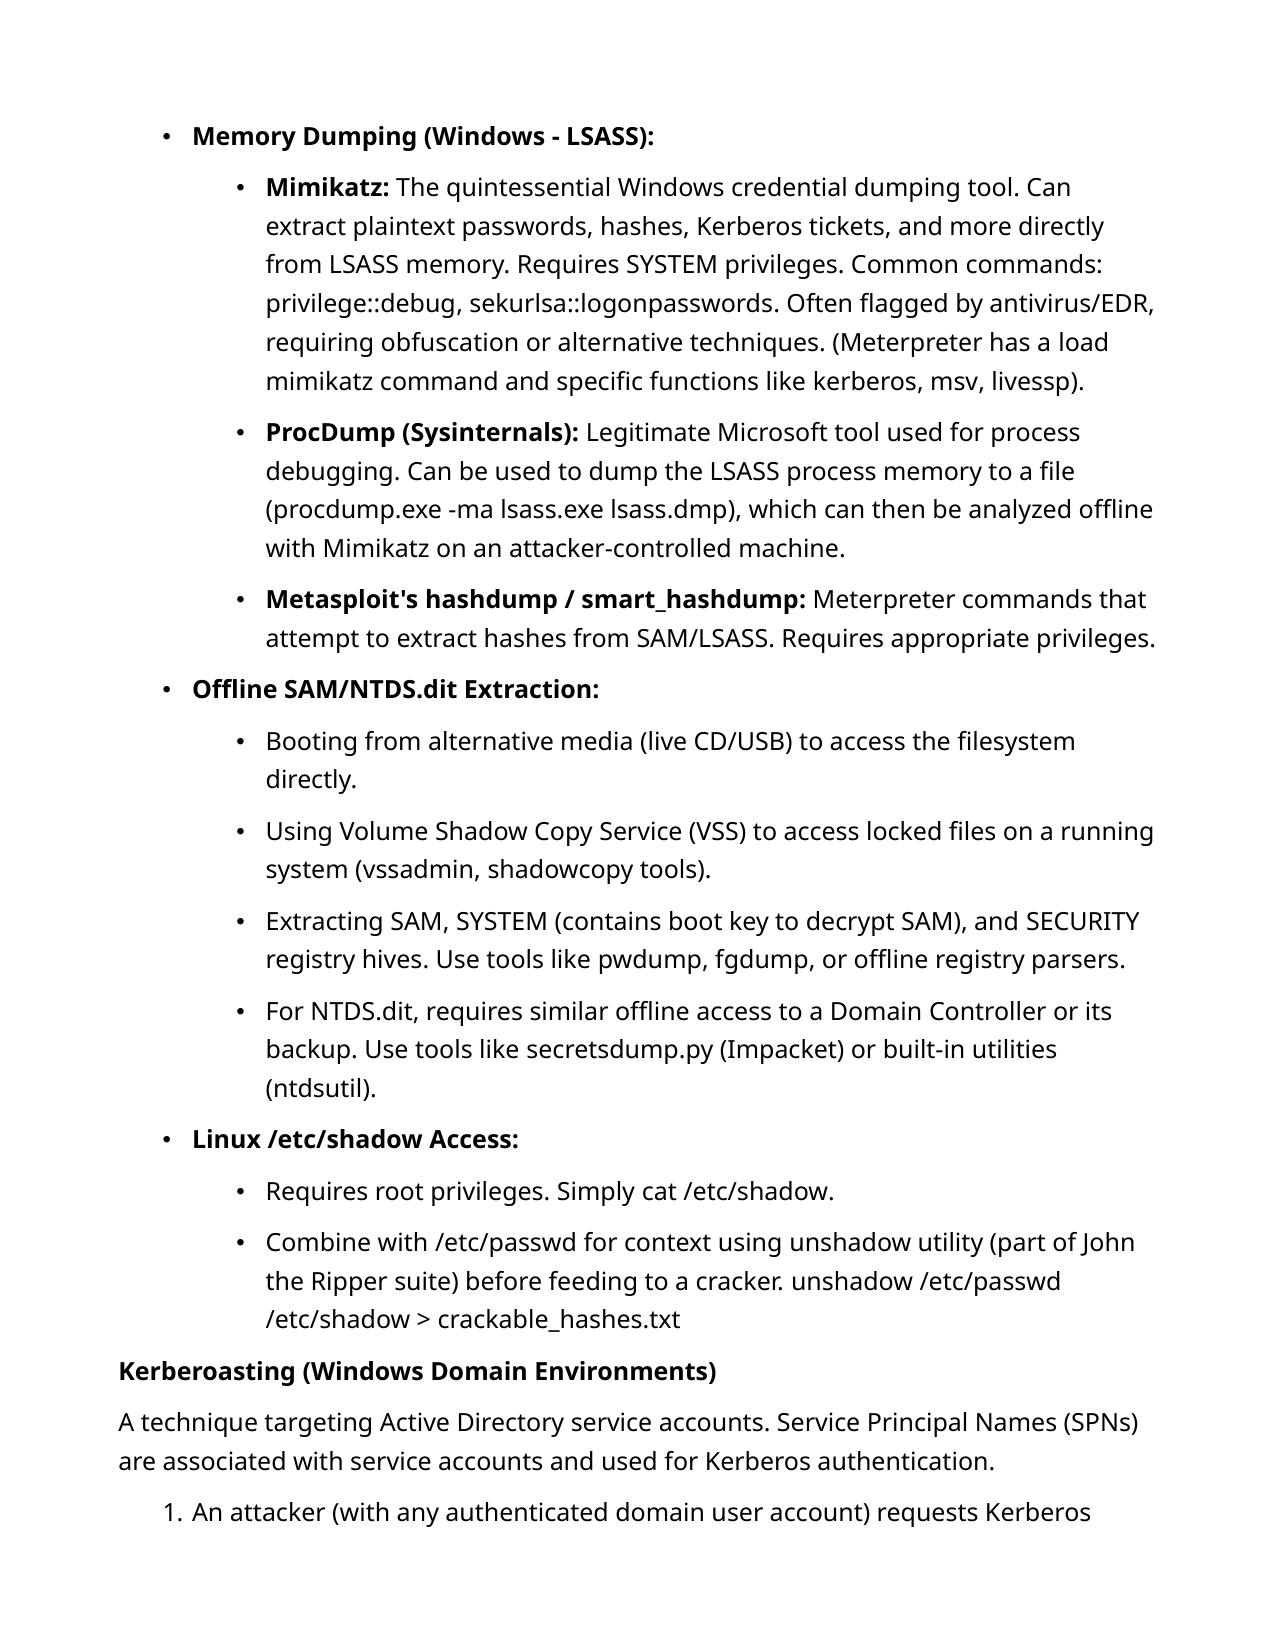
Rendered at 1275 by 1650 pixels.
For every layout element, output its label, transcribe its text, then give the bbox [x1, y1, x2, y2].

list Using Volume Shadow Copy Service (VSS) to access locked files on a running system (vssadmin, shadowcopy tools). [236, 813, 1157, 886]
list Combine with /etc/passwd for context using unshadow utility (part of John the Ripper suite) before feeding to a cracker. unshadow /etc/passwd /etc/shadow > crackable_hashes.txt [236, 1224, 1157, 1336]
list Booting from alternative media (live CD/USB) to access the filesystem directly. [236, 723, 1157, 796]
list Requires root privileges. Simply cat /etc/shadow. [236, 1173, 1157, 1207]
list For NTDS.dit, requires similar offline access to a Domain Controller or its backup. Use tools like secretsdump.py (Impacket) or built-in utilities (ntdsutil). [236, 993, 1157, 1105]
list Mimikatz: The quintessential Windows credential dumping tool. Can extract plaintext passwords, hashes, Kerberos tickets, and more directly from LSASS memory. Requires SYSTEM privileges. Common commands: privilege::debug, sekurlsa::logonpasswords. Often flagged by antivirus/EDR, requiring obfuscation or alternative techniques. (Meterpreter has a load mimikatz command and specific functions like kerberos, msv, livessp). [236, 169, 1157, 397]
list Linux /etc/shadow Access: [162, 1122, 1157, 1156]
list Extracting SAM, SYSTEM (contains boot key to decrypt SAM), and SECURITY registry hives. Use tools like pwdump, fgdump, or offline registry parsers. [236, 903, 1157, 976]
list Metasploit's hashdump / smart_hashdump: Meterpreter commands that attempt to extract hashes from SAM/LSASS. Requires appropriate privileges. [236, 582, 1157, 655]
list Memory Dumping (Windows - LSASS): [162, 118, 1157, 152]
text Kerberoasting (Windows Domain Environments) [118, 1353, 1157, 1387]
text A technique targeting Active Directory service accounts. Service Principal Names (SPNs) are associated with service accounts and used for Kerberos authentication. [118, 1404, 1157, 1477]
list ProcDump (Sysinternals): Legitimate Microsoft tool used for process debugging. Can be used to dump the LSASS process memory to a file (procdump.exe -ma lsass.exe lsass.dmp), which can then be analyzed offline with Mimikatz on an attacker-controlled machine. [236, 414, 1157, 565]
list An attacker (with any authenticated domain user account) requests Kerberos [162, 1494, 1157, 1528]
list Offline SAM/NTDS.dit Extraction: [162, 672, 1157, 706]
